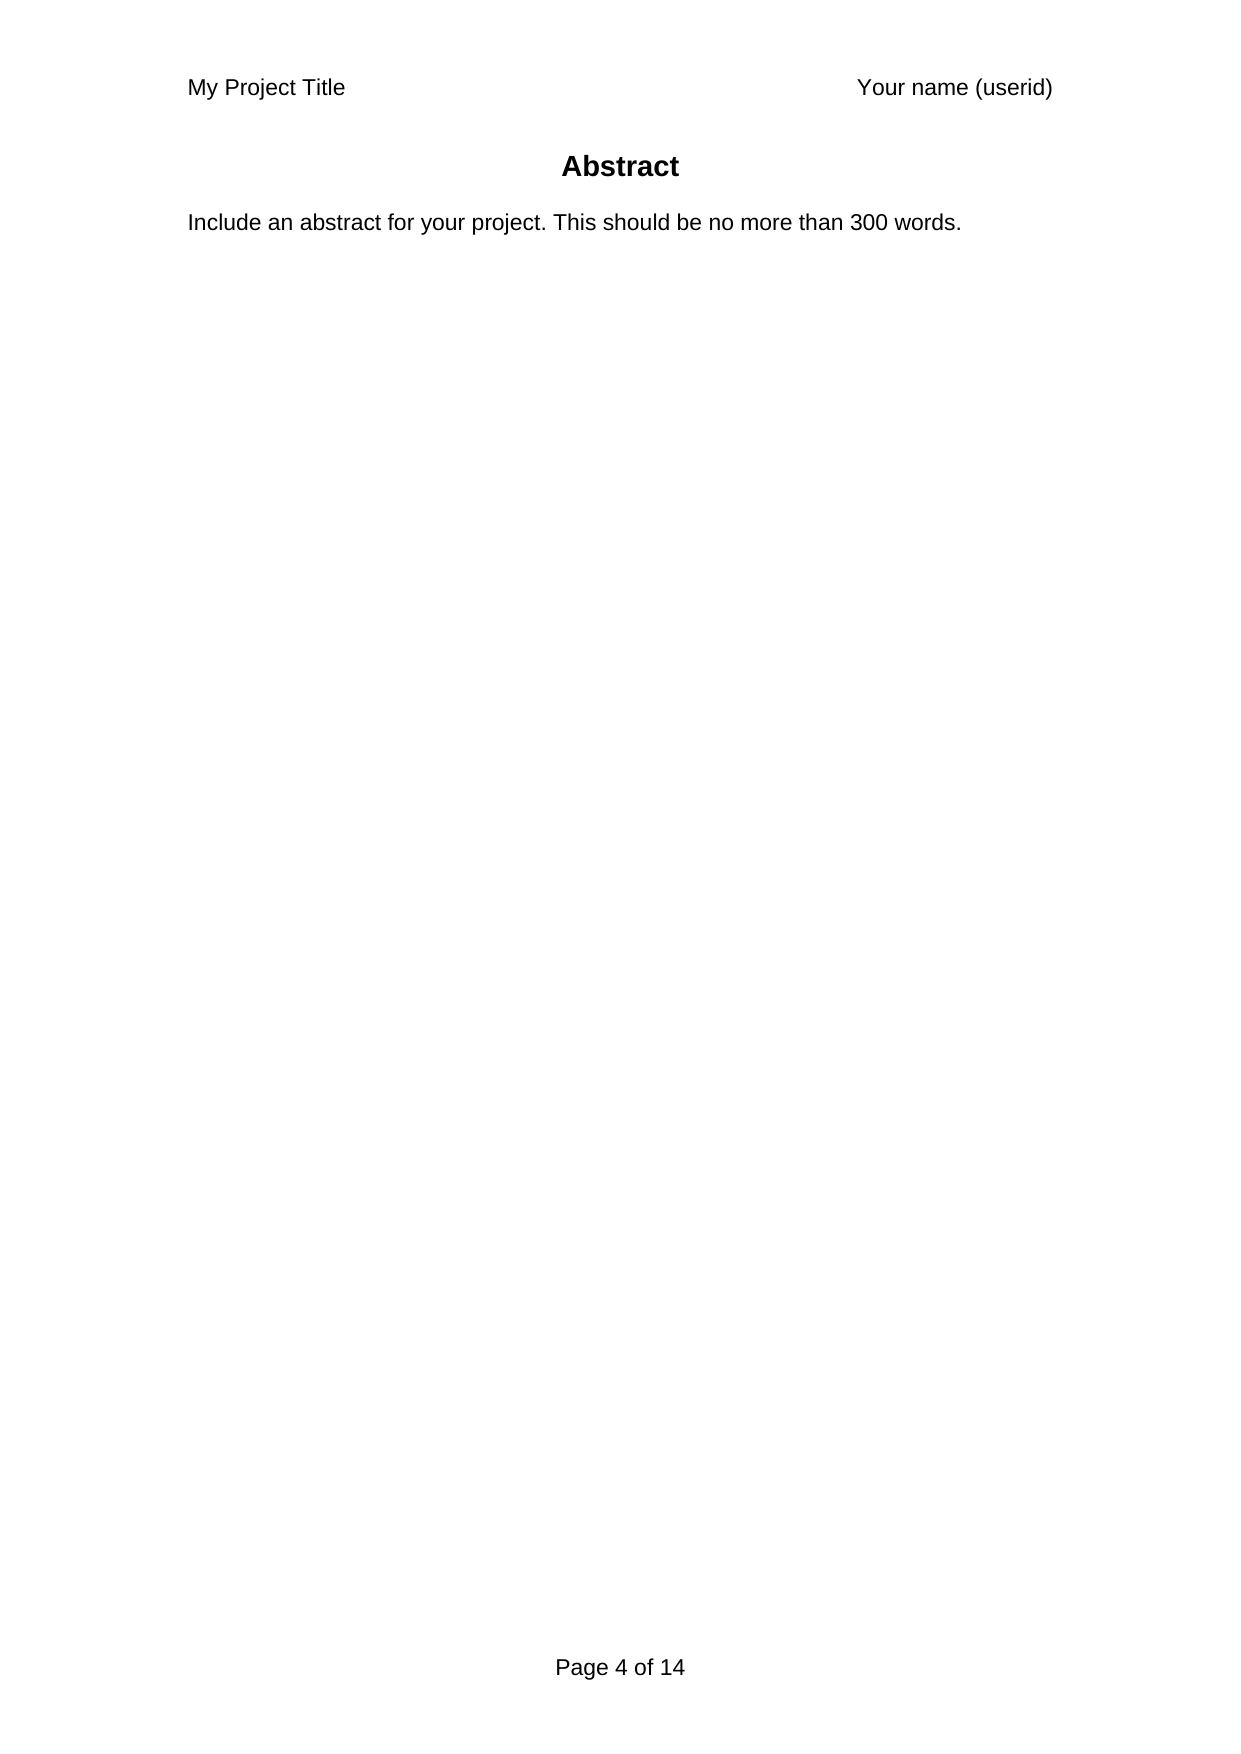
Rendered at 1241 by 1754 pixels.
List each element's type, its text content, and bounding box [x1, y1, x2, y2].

text Abstract [187, 149, 1053, 182]
text Include an abstract for your project. This should be no more than 300 words. [187, 209, 1053, 235]
